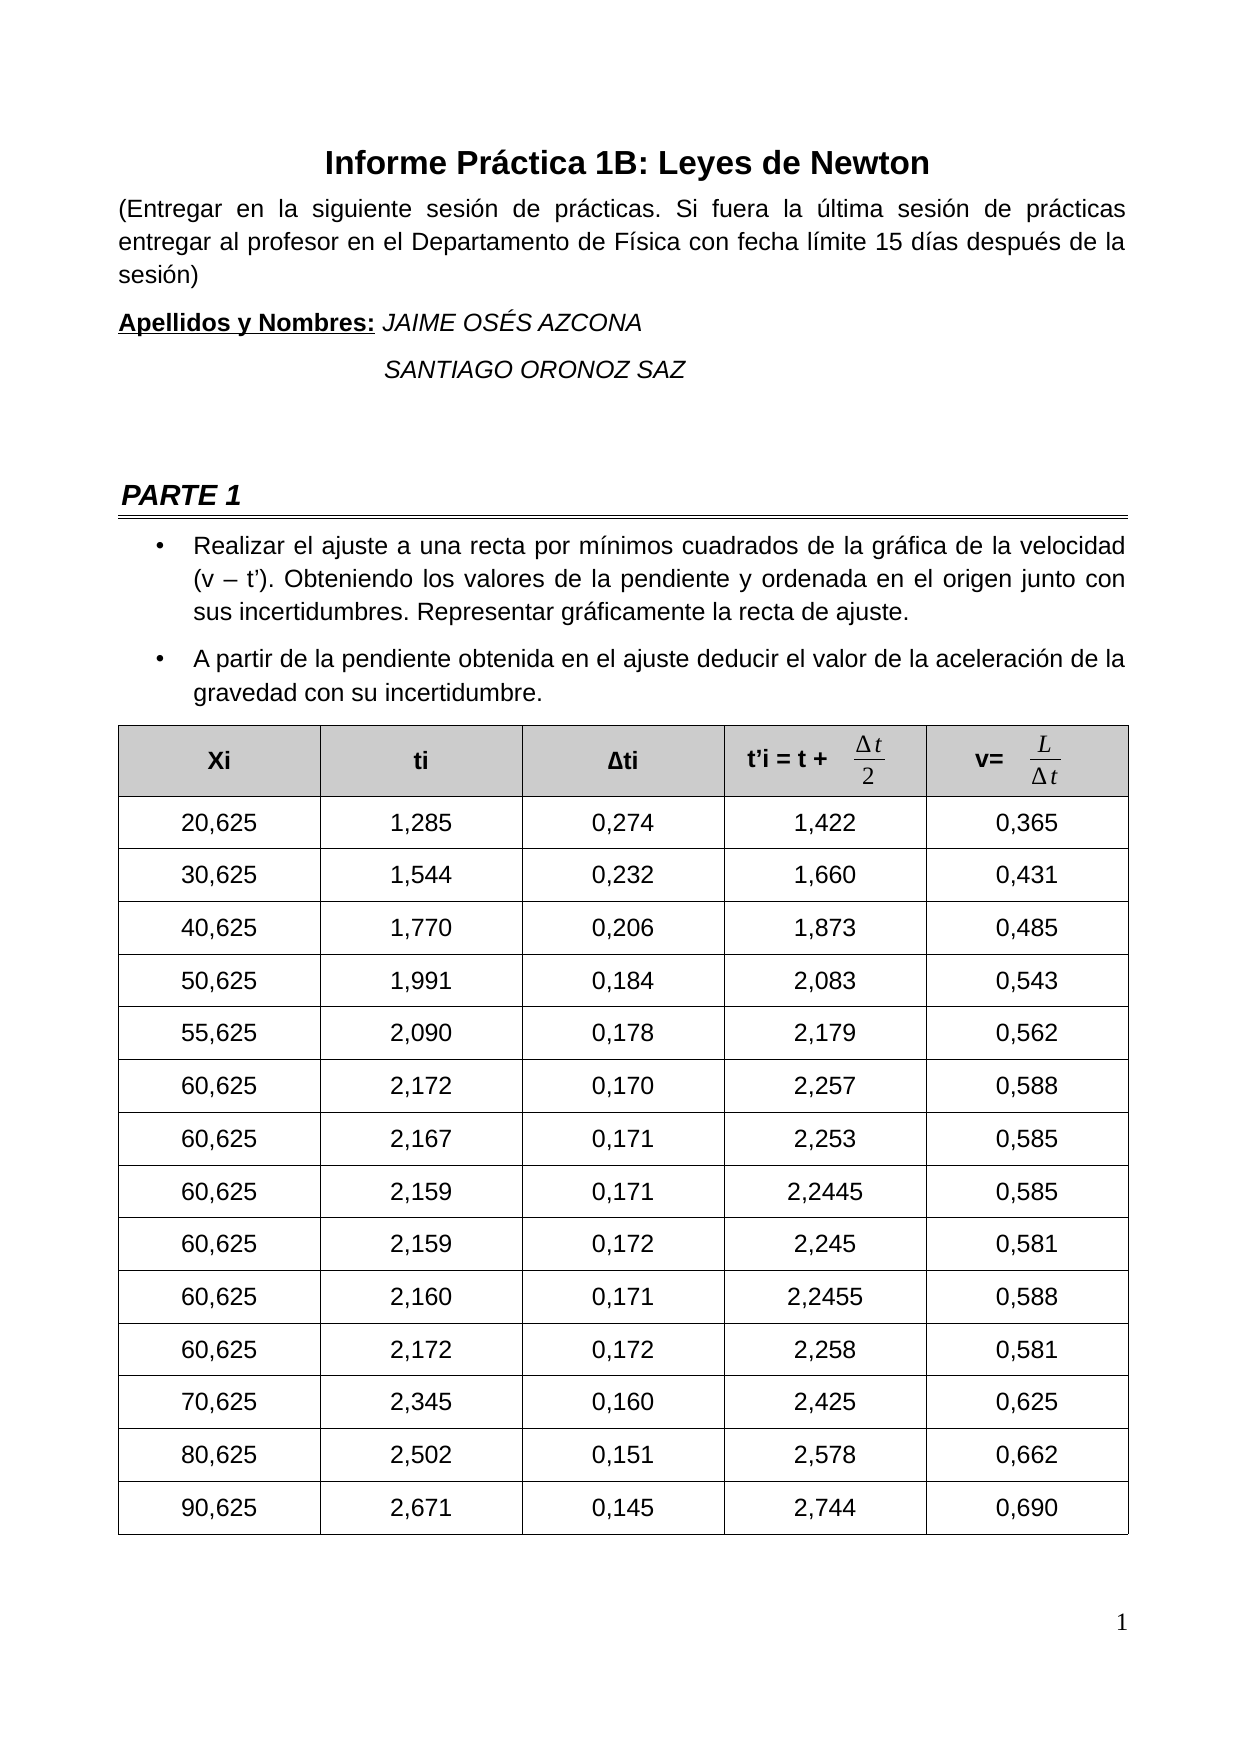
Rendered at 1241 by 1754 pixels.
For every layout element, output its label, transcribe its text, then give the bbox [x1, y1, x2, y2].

table_cell 60,625 [119, 1324, 320, 1375]
table_cell 0,172 [523, 1218, 724, 1270]
table_cell 2,502 [321, 1429, 522, 1481]
table_cell 0,171 [523, 1113, 724, 1164]
subtitle PARTE 1 [118, 476, 1128, 515]
table_cell 0,581 [927, 1218, 1128, 1270]
table_cell 55,625 [119, 1007, 320, 1059]
table_cell 2,744 [725, 1482, 926, 1533]
table_cell 2,671 [321, 1482, 522, 1533]
table_cell 2,159 [321, 1166, 522, 1217]
table_cell 0,151 [523, 1429, 724, 1481]
table_cell 1,770 [321, 902, 522, 954]
table_cell 0,562 [927, 1007, 1128, 1059]
table_cell 70,625 [119, 1376, 320, 1428]
table_cell 0,145 [523, 1482, 724, 1533]
table_cell 0,160 [523, 1376, 724, 1428]
table_cell 50,625 [119, 955, 320, 1006]
table_cell 0,171 [523, 1271, 724, 1323]
table_header ∆ti [523, 726, 724, 796]
table_cell 0,625 [927, 1376, 1128, 1428]
table_cell 0,585 [927, 1166, 1128, 1217]
table_cell 0,543 [927, 955, 1128, 1006]
table_cell 2,167 [321, 1113, 522, 1164]
table_cell 1,285 [321, 797, 522, 848]
table_cell 60,625 [119, 1271, 320, 1323]
table_cell 1,873 [725, 902, 926, 954]
table_cell 1,991 [321, 955, 522, 1006]
table_cell 0,172 [523, 1324, 724, 1375]
text (Entregar en la siguiente sesión de prácticas. Si fuera la última sesión de prácticas entregar al profesor en el Departamento de Física con fecha límite 15 días después de la sesión) [118, 194, 1128, 289]
table_cell 2,2445 [725, 1166, 926, 1217]
table_cell 2,172 [321, 1060, 522, 1112]
table_cell 0,485 [927, 902, 1128, 954]
table_cell 2,083 [725, 955, 926, 1006]
table_cell 0,171 [523, 1166, 724, 1217]
table_cell 1,660 [725, 849, 926, 901]
table_cell 60,625 [119, 1166, 320, 1217]
table_cell 90,625 [119, 1482, 320, 1533]
table_cell 2,179 [725, 1007, 926, 1059]
table_cell 0,365 [927, 797, 1128, 848]
table_cell 2,160 [321, 1271, 522, 1323]
table_header v= [927, 726, 1128, 796]
table_cell 0,588 [927, 1271, 1128, 1323]
table_cell 0,581 [927, 1324, 1128, 1375]
table_cell 60,625 [119, 1218, 320, 1270]
text SANTIAGO ORONOZ SAZ [384, 355, 1128, 384]
table_cell 0,588 [927, 1060, 1128, 1112]
table_cell 30,625 [119, 849, 320, 901]
table_cell 2,245 [725, 1218, 926, 1270]
table_cell 2,2455 [725, 1271, 926, 1323]
title Informe Práctica 1B: Leyes de Newton [118, 143, 1128, 182]
table_cell 20,625 [119, 797, 320, 848]
table_cell 60,625 [119, 1060, 320, 1112]
table_cell 0,206 [523, 902, 724, 954]
table_cell 60,625 [119, 1113, 320, 1164]
table_cell 1,544 [321, 849, 522, 901]
table_cell 2,425 [725, 1376, 926, 1428]
table_cell 2,258 [725, 1324, 926, 1375]
table_cell 2,172 [321, 1324, 522, 1375]
table_cell 0,662 [927, 1429, 1128, 1481]
table_cell 2,345 [321, 1376, 522, 1428]
list Realizar el ajuste a una recta por mínimos cuadrados de la gráfica de la velocidad (v – t’). Obteniendo los valores de la pendiente y ordenada en el origen junto con sus incertidumbres. Representar gráficamente la recta de ajuste. [156, 531, 1128, 626]
text Apellidos y Nombres: JAIME OSÉS AZCONA [118, 308, 1128, 336]
table_cell 2,090 [321, 1007, 522, 1059]
table_cell 0,690 [927, 1482, 1128, 1533]
table_cell 0,274 [523, 797, 724, 848]
table_cell 0,585 [927, 1113, 1128, 1164]
list A partir de la pendiente obtenida en el ajuste deducir el valor de la aceleración de la gravedad con su incertidumbre. [156, 644, 1128, 706]
table_cell 2,257 [725, 1060, 926, 1112]
table_cell 80,625 [119, 1429, 320, 1481]
table_header Xi [119, 726, 320, 796]
table_header ti [321, 726, 522, 796]
table_cell 40,625 [119, 902, 320, 954]
table_cell 2,159 [321, 1218, 522, 1270]
table_cell 1,422 [725, 797, 926, 848]
table_cell 2,253 [725, 1113, 926, 1164]
table_cell 0,431 [927, 849, 1128, 901]
table_cell 0,232 [523, 849, 724, 901]
table_cell 0,170 [523, 1060, 724, 1112]
table_cell 2,578 [725, 1429, 926, 1481]
table_header t’i = t + [725, 726, 926, 796]
table_cell 0,178 [523, 1007, 724, 1059]
table_cell 0,184 [523, 955, 724, 1006]
